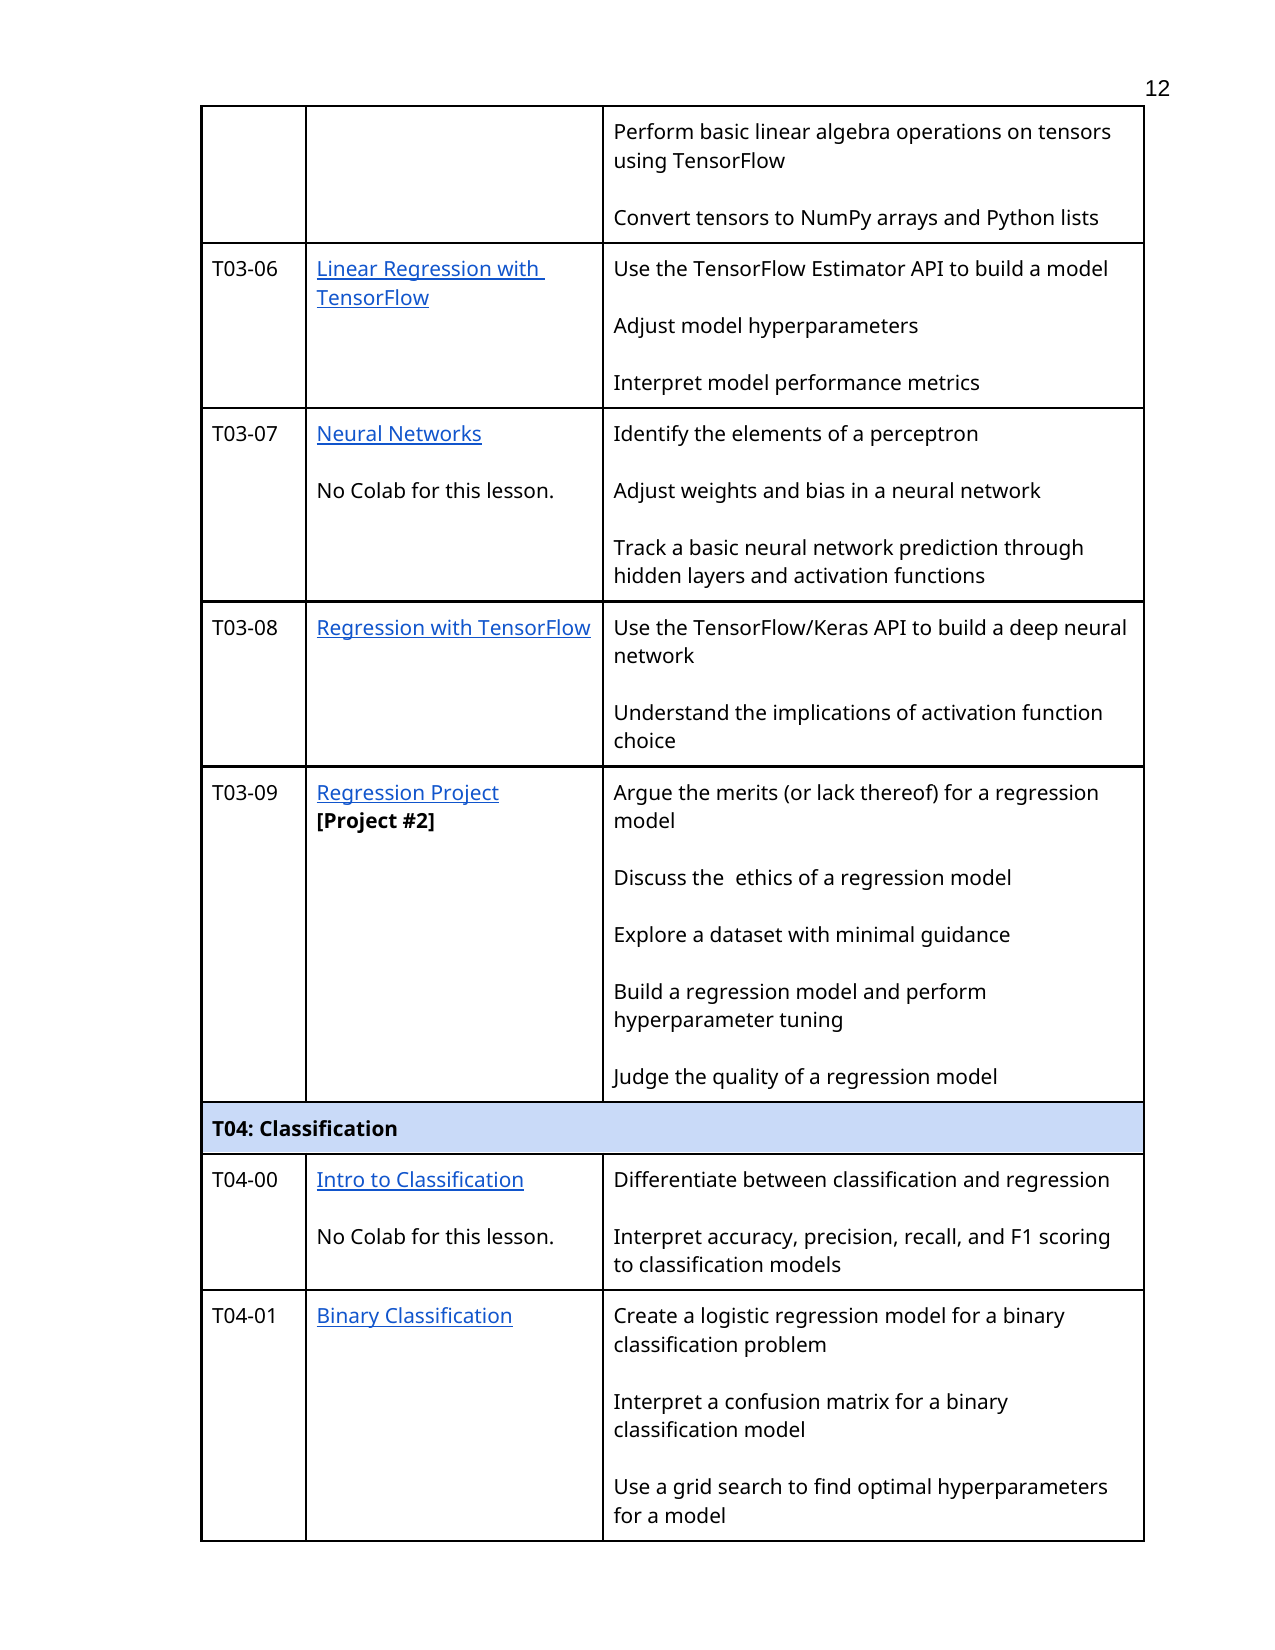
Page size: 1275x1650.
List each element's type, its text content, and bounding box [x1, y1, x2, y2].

table_cell Identify the elements of a perceptron Adjust weights and bias in a neural network Track a basic neural network prediction through hidden layers and activation functions [604, 409, 1143, 600]
table_cell Use the TensorFlow Estimator API to build a model Adjust model hyperparameters Interpret model performance metrics [604, 244, 1143, 407]
table_cell T03-06 [203, 244, 305, 407]
table_cell Regression with TensorFlow [307, 603, 602, 765]
table_cell T03-08 [203, 603, 305, 765]
table_cell T03-07 [203, 409, 305, 600]
table_cell Linear Regression with TensorFlow [307, 244, 602, 407]
table_cell Differentiate between classification and regression Interpret accuracy, precision, recall, and F1 scoring to classification models [604, 1155, 1143, 1289]
table_cell T04: Classification [203, 1103, 1143, 1152]
table_cell Argue the merits (or lack thereof) for a regression model Discuss the ethics of a regression model Explore a dataset with minimal guidance Build a regression model and perform hyperparameter tuning Judge the quality of a regression model [604, 768, 1143, 1101]
table_cell Binary Classification [307, 1291, 602, 1539]
table_cell Use the TensorFlow/Keras API to build a deep neural network Understand the implications of activation function choice [604, 603, 1143, 765]
table_cell Create a logistic regression model for a binary classification problem Interpret a confusion matrix for a binary classification model Use a grid search to find optimal hyperparameters for a model [604, 1291, 1143, 1539]
table_cell Intro to Classification No Colab for this lesson. [307, 1155, 602, 1289]
table_cell [203, 107, 305, 242]
table_cell Neural Networks No Colab for this lesson. [307, 409, 602, 600]
table_cell T04-01 [203, 1291, 305, 1539]
table_cell T03-09 [203, 768, 305, 1101]
table_cell Perform basic linear algebra operations on tensors using TensorFlow Convert tensors to NumPy arrays and Python lists [604, 107, 1143, 242]
table_cell T04-00 [203, 1155, 305, 1289]
table_cell [307, 107, 602, 242]
table_cell Regression Project [Project #2] [307, 768, 602, 1101]
